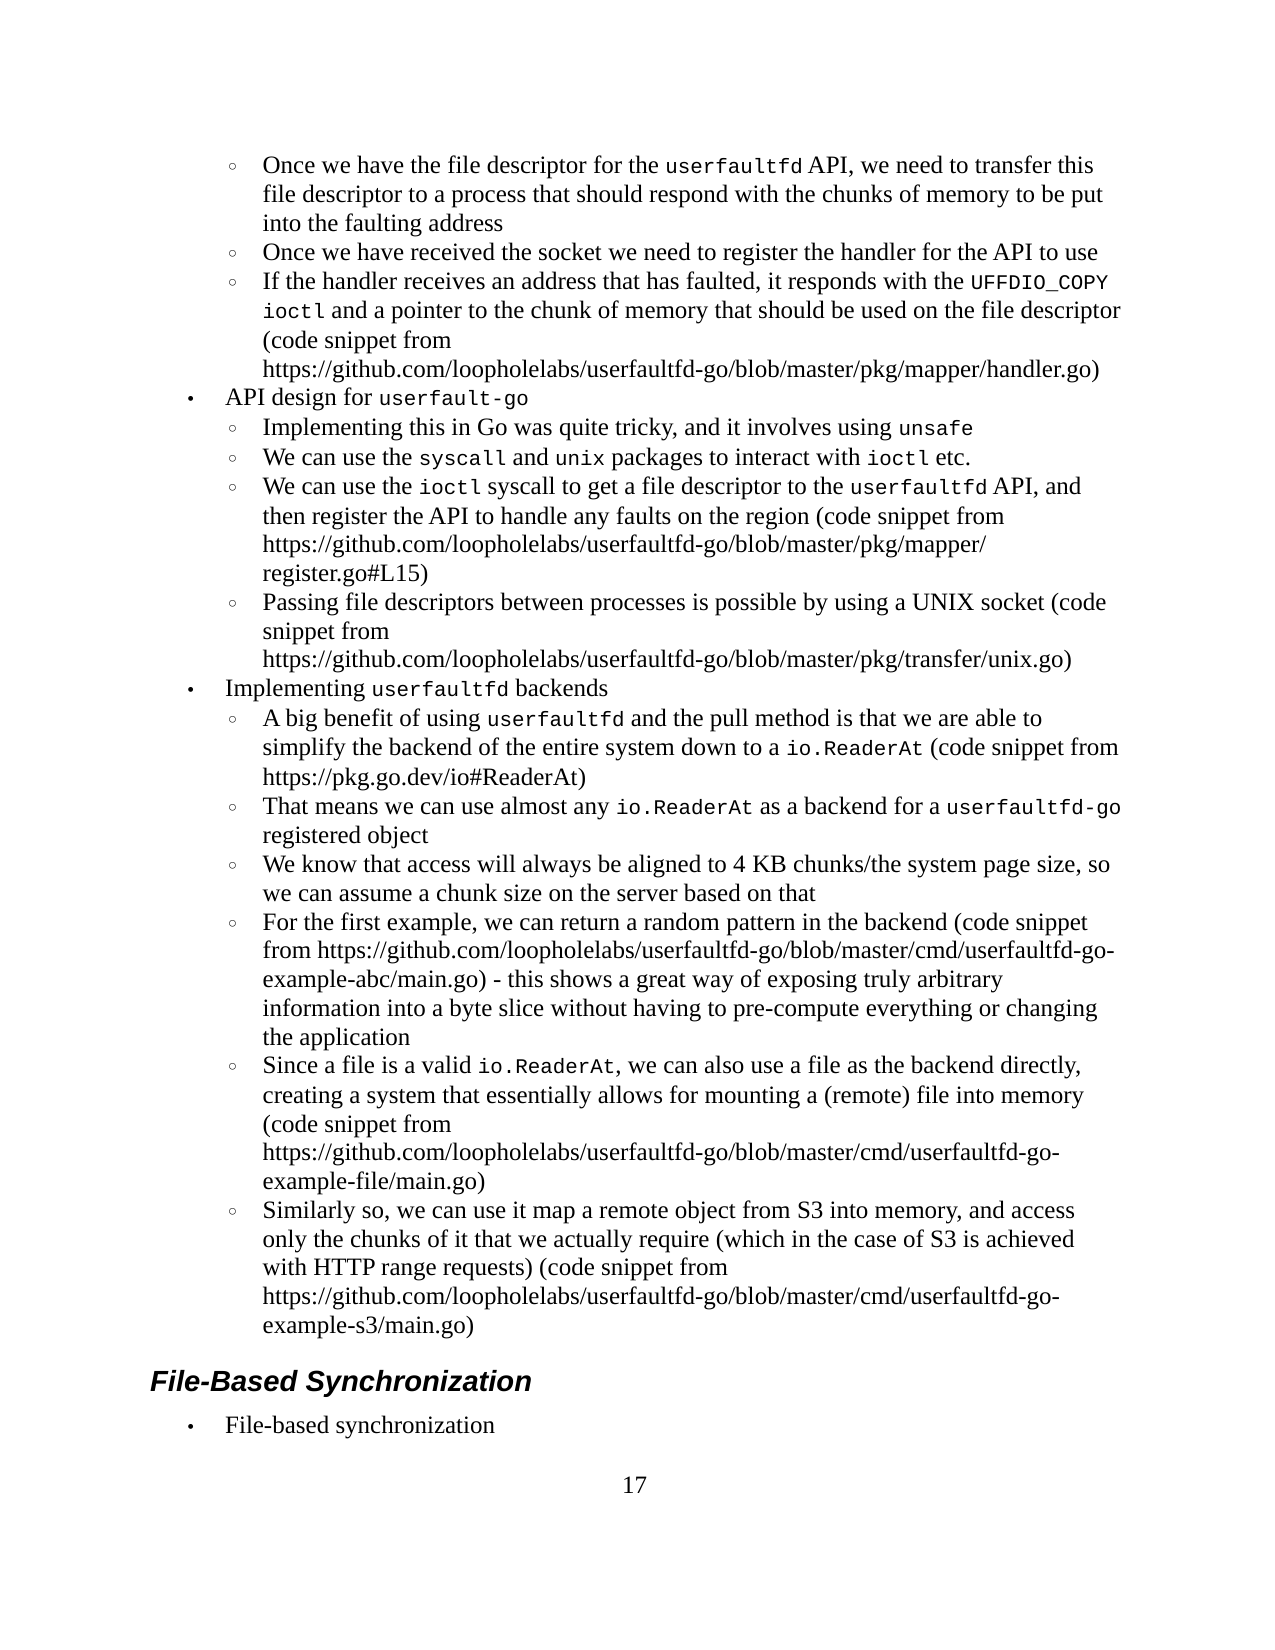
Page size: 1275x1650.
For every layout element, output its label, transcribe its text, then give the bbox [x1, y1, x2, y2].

list File-based synchronization [187, 1410, 1125, 1438]
list That means we can use almost any io.ReaderAt as a backend for a userfaultfd-go registered object [225, 791, 1125, 849]
list Similarly so, we can use it map a remote object from S3 into memory, and access only the chunks of it that we actually require (which in the case of S3 is achieved with HTTP range requests) (code snippet from https://github.com/loopholelabs/userfaultfd-go/blob/master/cmd/userfaultfd-go-example-s3/main.go) [225, 1195, 1125, 1339]
list If the handler receives an address that has faulted, it responds with the UFFDIO_COPY ioctl and a pointer to the chunk of memory that should be used on the file descriptor (code snippet from https://github.com/loopholelabs/userfaultfd-go/blob/master/pkg/mapper/handler.go) [225, 266, 1125, 382]
list Once we have received the socket we need to register the handler for the API to use [225, 237, 1125, 266]
list Implementing this in Go was quite tricky, and it involves using unsafe [225, 412, 1125, 442]
list We can use the ioctl syscall to get a file descriptor to the userfaultfd API, and then register the API to handle any faults on the region (code snippet from https://github.com/loopholelabs/userfaultfd-go/blob/master/pkg/mapper/register.go#L15) [225, 471, 1125, 587]
list A big benefit of using userfaultfd and the pull method is that we are able to simplify the backend of the entire system down to a io.ReaderAt (code snippet from https://pkg.go.dev/io#ReaderAt) [225, 703, 1125, 791]
list For the first example, we can return a random pattern in the backend (code snippet from https://github.com/loopholelabs/userfaultfd-go/blob/master/cmd/userfaultfd-go-example-abc/main.go) - this shows a great way of exposing truly arbitrary information into a byte slice without having to pre-compute everything or changing the application [225, 907, 1125, 1050]
list Implementing userfaultfd backends [187, 673, 1125, 703]
list We can use the syscall and unix packages to interact with ioctl etc. [225, 442, 1125, 471]
subtitle File-Based Synchronization [150, 1364, 1125, 1397]
list Once we have the file descriptor for the userfaultfd API, we need to transfer this file descriptor to a process that should respond with the chunks of memory to be put into the faulting address [225, 150, 1125, 237]
list API design for userfault-go [187, 382, 1125, 412]
list Passing file descriptors between processes is possible by using a UNIX socket (code snippet from https://github.com/loopholelabs/userfaultfd-go/blob/master/pkg/transfer/unix.go) [225, 587, 1125, 673]
list Since a file is a valid io.ReaderAt, we can also use a file as the backend directly, creating a system that essentially allows for mounting a (remote) file into memory (code snippet from https://github.com/loopholelabs/userfaultfd-go/blob/master/cmd/userfaultfd-go-example-file/main.go) [225, 1050, 1125, 1195]
list We know that access will always be aligned to 4 KB chunks/the system page size, so we can assume a chunk size on the server based on that [225, 849, 1125, 907]
